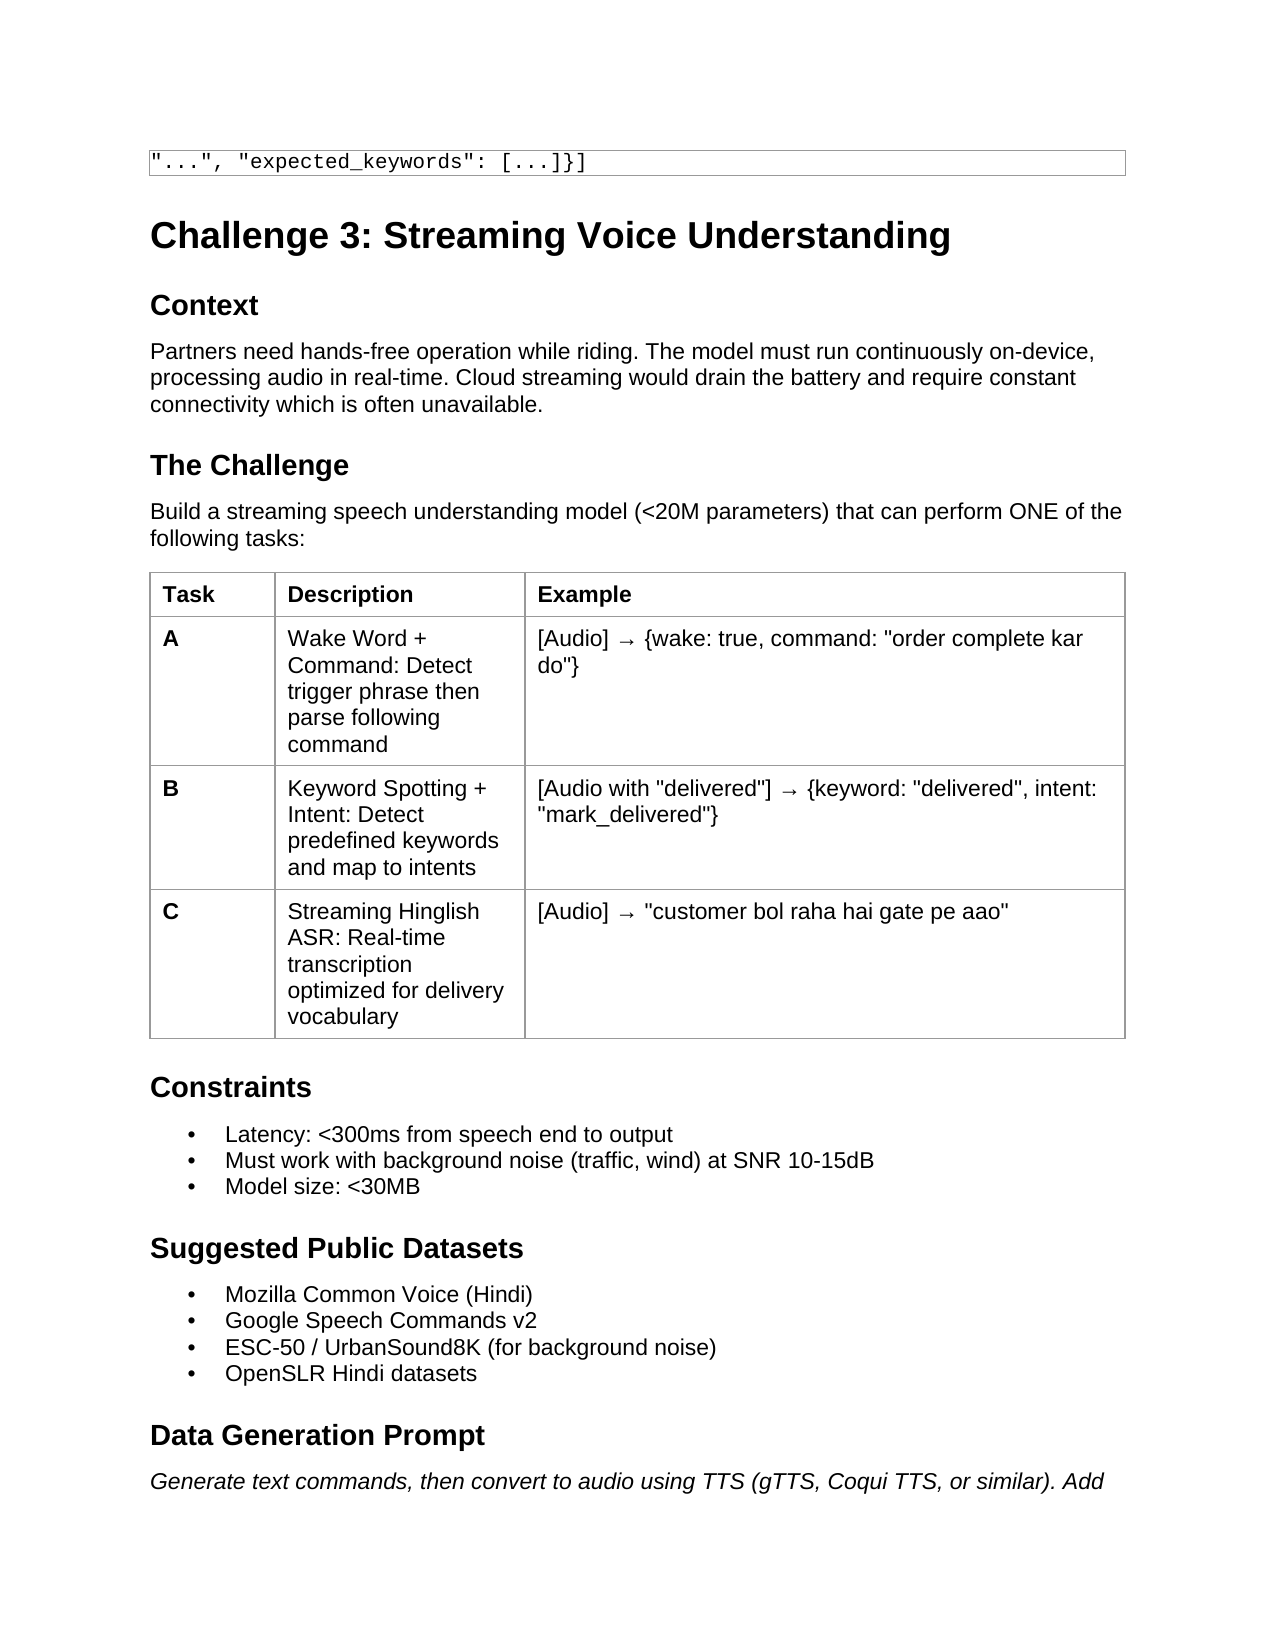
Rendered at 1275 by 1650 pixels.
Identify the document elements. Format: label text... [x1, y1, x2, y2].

list OpenSLR Hindi datasets [187, 1360, 1125, 1386]
subtitle Suggested Public Datasets [150, 1231, 1125, 1264]
table_header Description [276, 573, 524, 616]
text "...", "expected_keywords": [...]}] [150, 151, 1125, 175]
subtitle Challenge 3: Streaming Voice Understanding [150, 213, 1125, 256]
table_header Example [526, 573, 1124, 616]
table_cell B [151, 766, 274, 888]
table_header Task [151, 573, 274, 616]
table_cell Keyword Spotting + Intent: Detect predefined keywords and map to intents [276, 766, 524, 888]
subtitle Constraints [150, 1070, 1125, 1104]
table_cell [Audio] → "customer bol raha hai gate pe aao" [526, 890, 1124, 1038]
table_cell [Audio with "delivered"] → {keyword: "delivered", intent: "mark_delivered"} [526, 766, 1124, 888]
subtitle The Challenge [150, 448, 1125, 482]
text Partners need hands-free operation while riding. The model must run continuously on-device, processing audio in real-time. Cloud streaming would drain the battery and require constant connectivity which is often unavailable. [150, 338, 1125, 417]
list ESC-50 / UrbanSound8K (for background noise) [187, 1334, 1125, 1360]
list Google Speech Commands v2 [187, 1307, 1125, 1334]
table_cell Streaming Hinglish ASR: Real-time transcription optimized for delivery vocabulary [276, 890, 524, 1038]
table_cell A [151, 617, 274, 765]
list Model size: <30MB [187, 1173, 1125, 1199]
subtitle Context [150, 288, 1125, 321]
subtitle Data Generation Prompt [150, 1418, 1125, 1451]
text Build a streaming speech understanding model (<20M parameters) that can perform ONE of the following tasks: [150, 498, 1125, 551]
list Latency: <300ms from speech end to output [187, 1121, 1125, 1147]
table_cell Wake Word + Command: Detect trigger phrase then parse following command [276, 617, 524, 765]
list Must work with background noise (traffic, wind) at SNR 10-15dB [187, 1147, 1125, 1173]
text Generate text commands, then convert to audio using TTS (gTTS, Coqui TTS, or similar). Add [150, 1468, 1125, 1494]
table_cell C [151, 890, 274, 1038]
list Mozilla Common Voice (Hindi) [187, 1281, 1125, 1307]
table_cell [Audio] → {wake: true, command: "order complete kar do"} [526, 617, 1124, 765]
